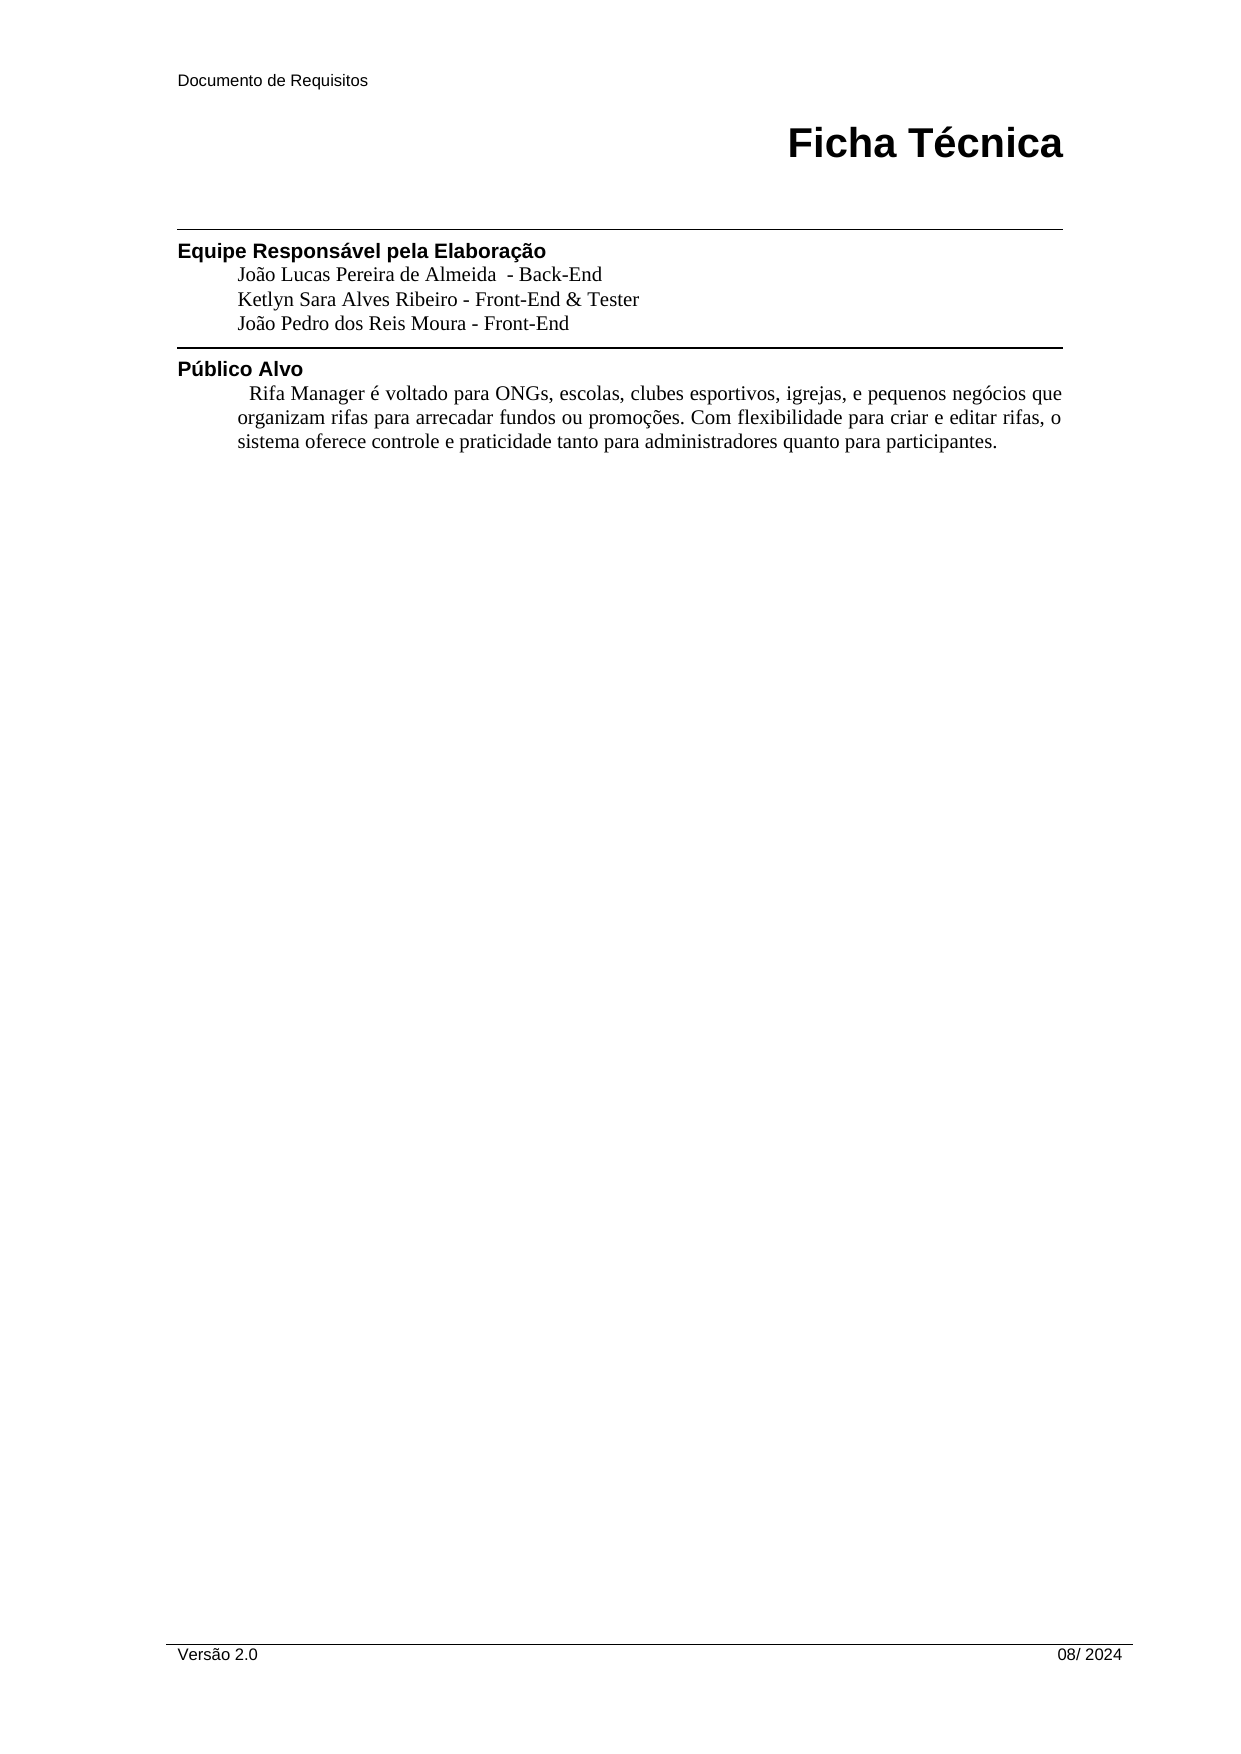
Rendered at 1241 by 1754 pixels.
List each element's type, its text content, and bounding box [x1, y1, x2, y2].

text Equipe Responsável pela Elaboração [177, 230, 1063, 262]
text João Pedro dos Reis Moura - Front-End [237, 311, 1063, 334]
text Ficha Técnica [177, 118, 1063, 166]
text João Lucas Pereira de Almeida - Back-End [237, 262, 1063, 286]
text Rifa Manager é voltado para ONGs, escolas, clubes esportivos, igrejas, e pequenos negócios que organizam rifas para arrecadar fundos ou promoções. Com flexibilidade para criar e editar rifas, o sistema oferece controle e praticidade tanto para administradores quanto para participantes. [237, 381, 1063, 453]
text Público Alvo [177, 349, 1063, 381]
text Ketlyn Sara Alves Ribeiro - Front-End & Tester [237, 286, 1063, 311]
